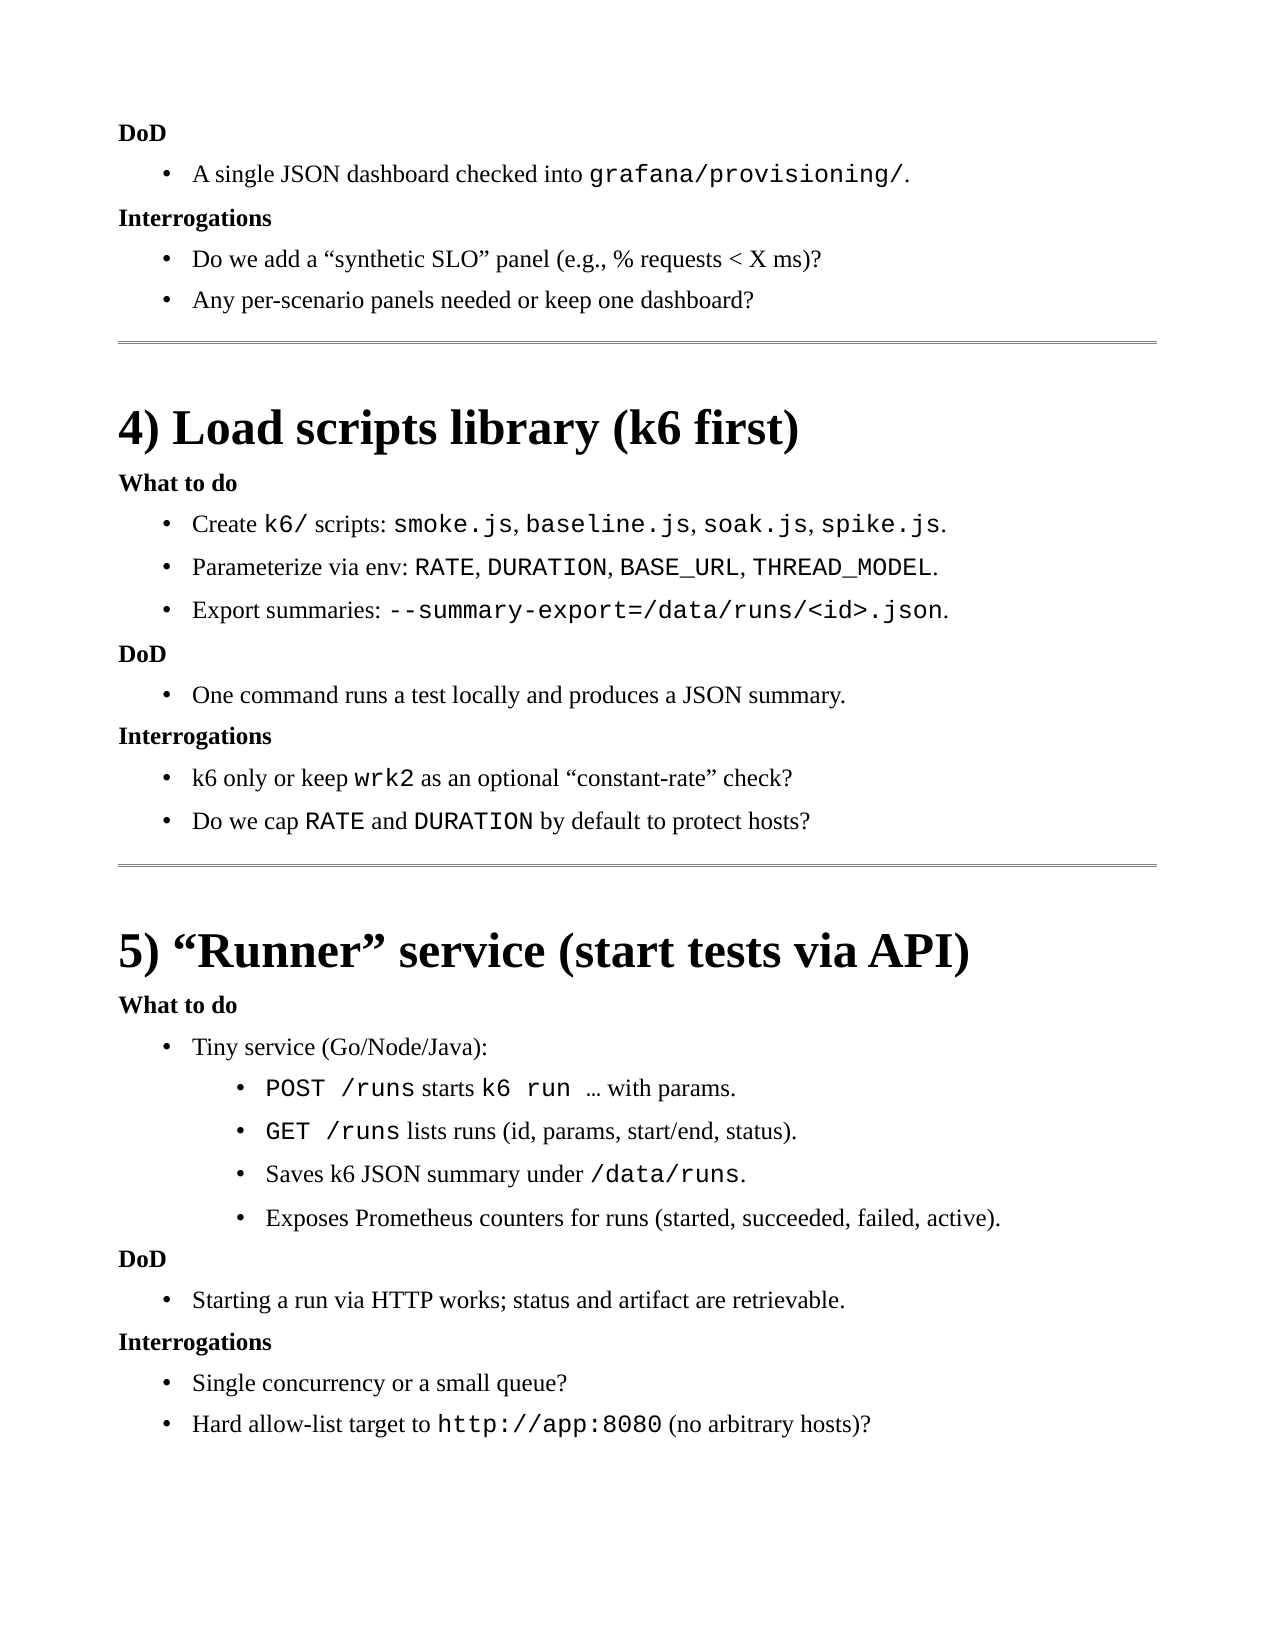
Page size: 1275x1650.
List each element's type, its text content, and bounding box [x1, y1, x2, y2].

list A single JSON dashboard checked into grafana/provisioning/. [162, 159, 1157, 190]
list Single concurrency or a small queue? [162, 1368, 1157, 1397]
list Any per-scenario panels needed or keep one dashboard? [162, 285, 1157, 314]
list Starting a run via HTTP works; status and artifact are retrievable. [162, 1285, 1157, 1314]
list Saves k6 JSON summary under /data/runs. [236, 1159, 1157, 1190]
text Interrogations [118, 721, 1157, 750]
list One command runs a test locally and produces a JSON summary. [162, 680, 1157, 709]
list Export summaries: --summary-export=/data/runs/<id>.json. [162, 596, 1157, 626]
text DoD [118, 1244, 1157, 1273]
subtitle 5) “Runner” service (start tests via API) [118, 920, 1157, 978]
list Parameterize via env: RATE, DURATION, BASE_URL, THREAD_MODEL. [162, 552, 1157, 583]
text What to do [118, 990, 1157, 1019]
list Create k6/ scripts: smoke.js, baseline.js, soak.js, spike.js. [162, 509, 1157, 540]
list POST /runs starts k6 run … with params. [236, 1073, 1157, 1104]
text Interrogations [118, 1327, 1157, 1355]
list Hard allow-list target to http://app:8080 (no arbitrary hosts)? [162, 1409, 1157, 1440]
text Interrogations [118, 203, 1157, 231]
list Do we cap RATE and DURATION by default to protect hosts? [162, 806, 1157, 837]
list Do we add a “synthetic SLO” panel (e.g., % requests < X ms)? [162, 244, 1157, 273]
text DoD [118, 639, 1157, 668]
text DoD [118, 118, 1157, 147]
list GET /runs lists runs (id, params, start/end, status). [236, 1116, 1157, 1147]
text What to do [118, 468, 1157, 496]
list k6 only or keep wrk2 as an optional “constant-rate” check? [162, 763, 1157, 793]
list Exposes Prometheus counters for runs (started, succeeded, failed, active). [236, 1203, 1157, 1232]
list Tiny service (Go/Node/Java): [162, 1032, 1157, 1060]
subtitle 4) Load scripts library (k6 first) [118, 398, 1157, 455]
